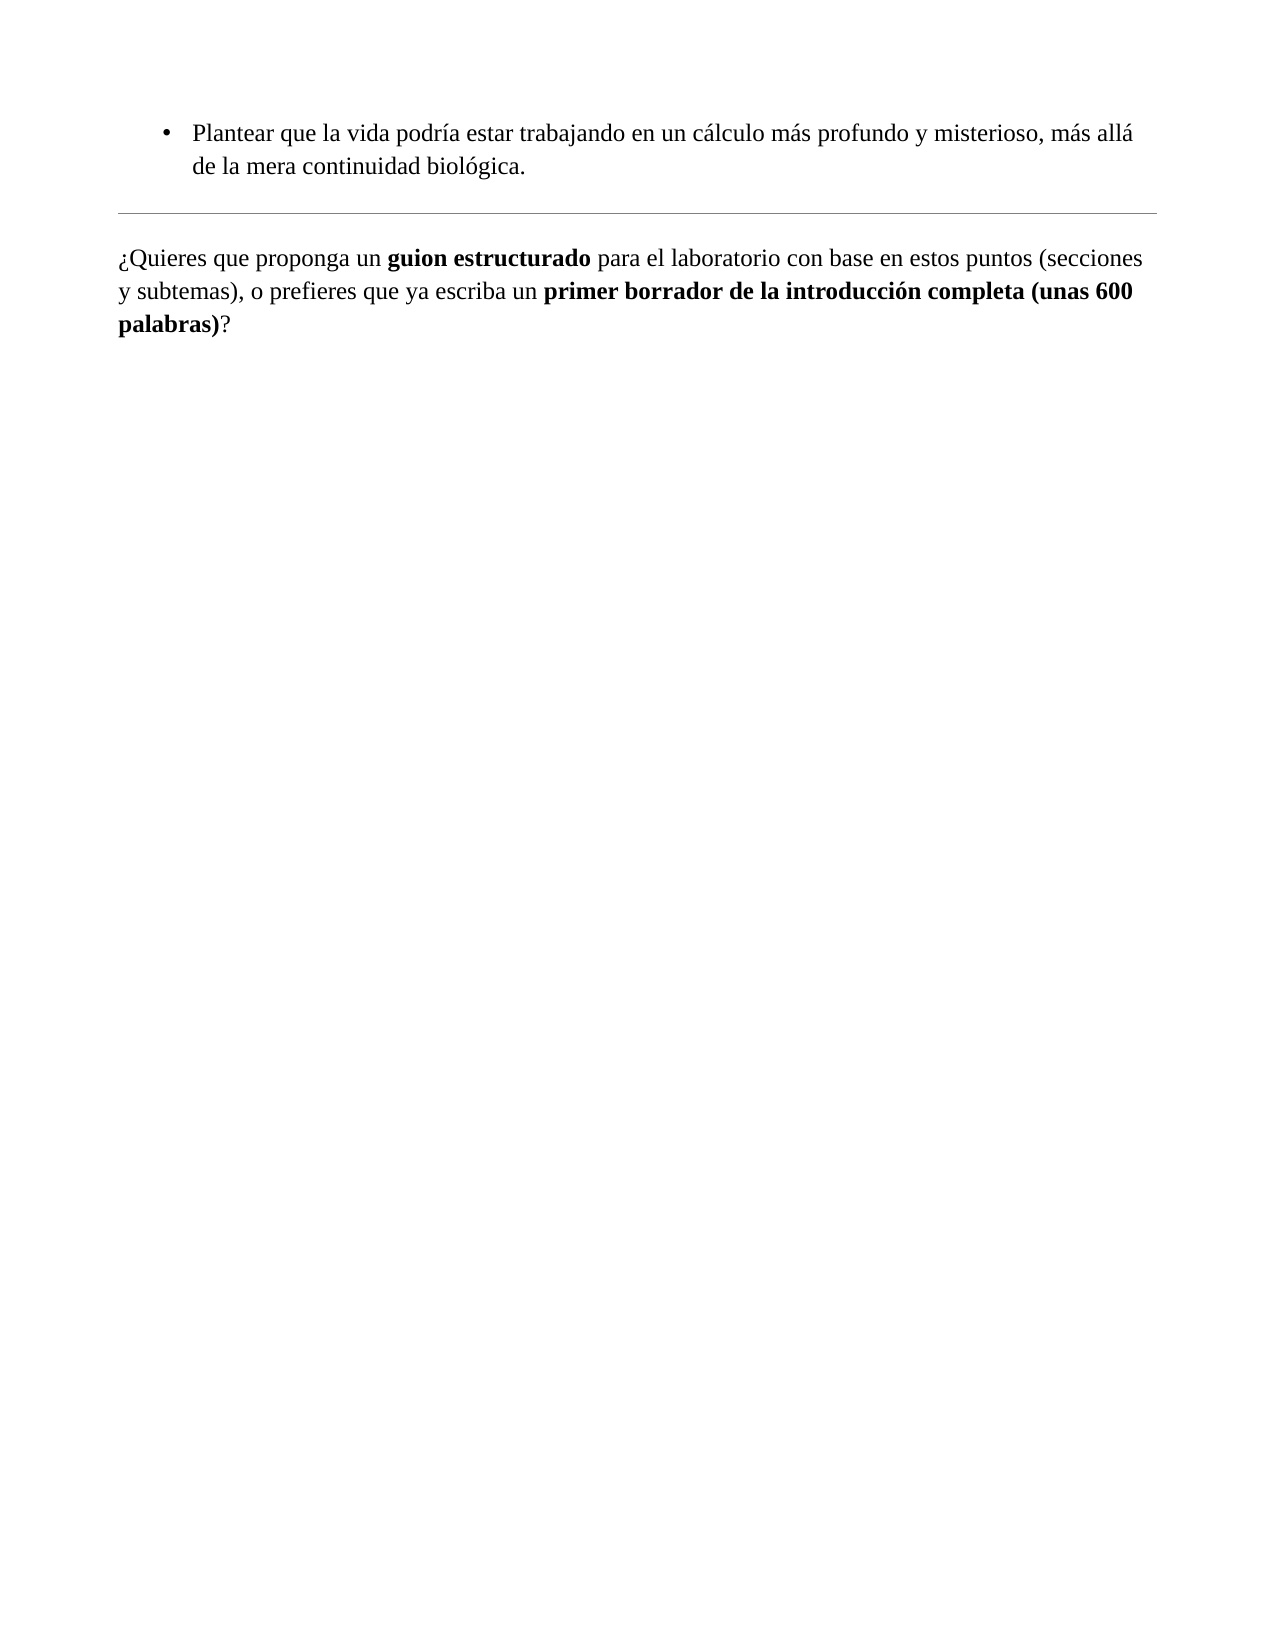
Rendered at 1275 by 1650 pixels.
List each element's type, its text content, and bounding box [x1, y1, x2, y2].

list Plantear que la vida podría estar trabajando en un cálculo más profundo y misterioso, más allá de la mera continuidad biológica. [162, 118, 1157, 180]
text ¿Quieres que proponga un guion estructurado para el laboratorio con base en estos puntos (secciones y subtemas), o prefieres que ya escriba un primer borrador de la introducción completa (unas 600 palabras)? [118, 243, 1157, 338]
